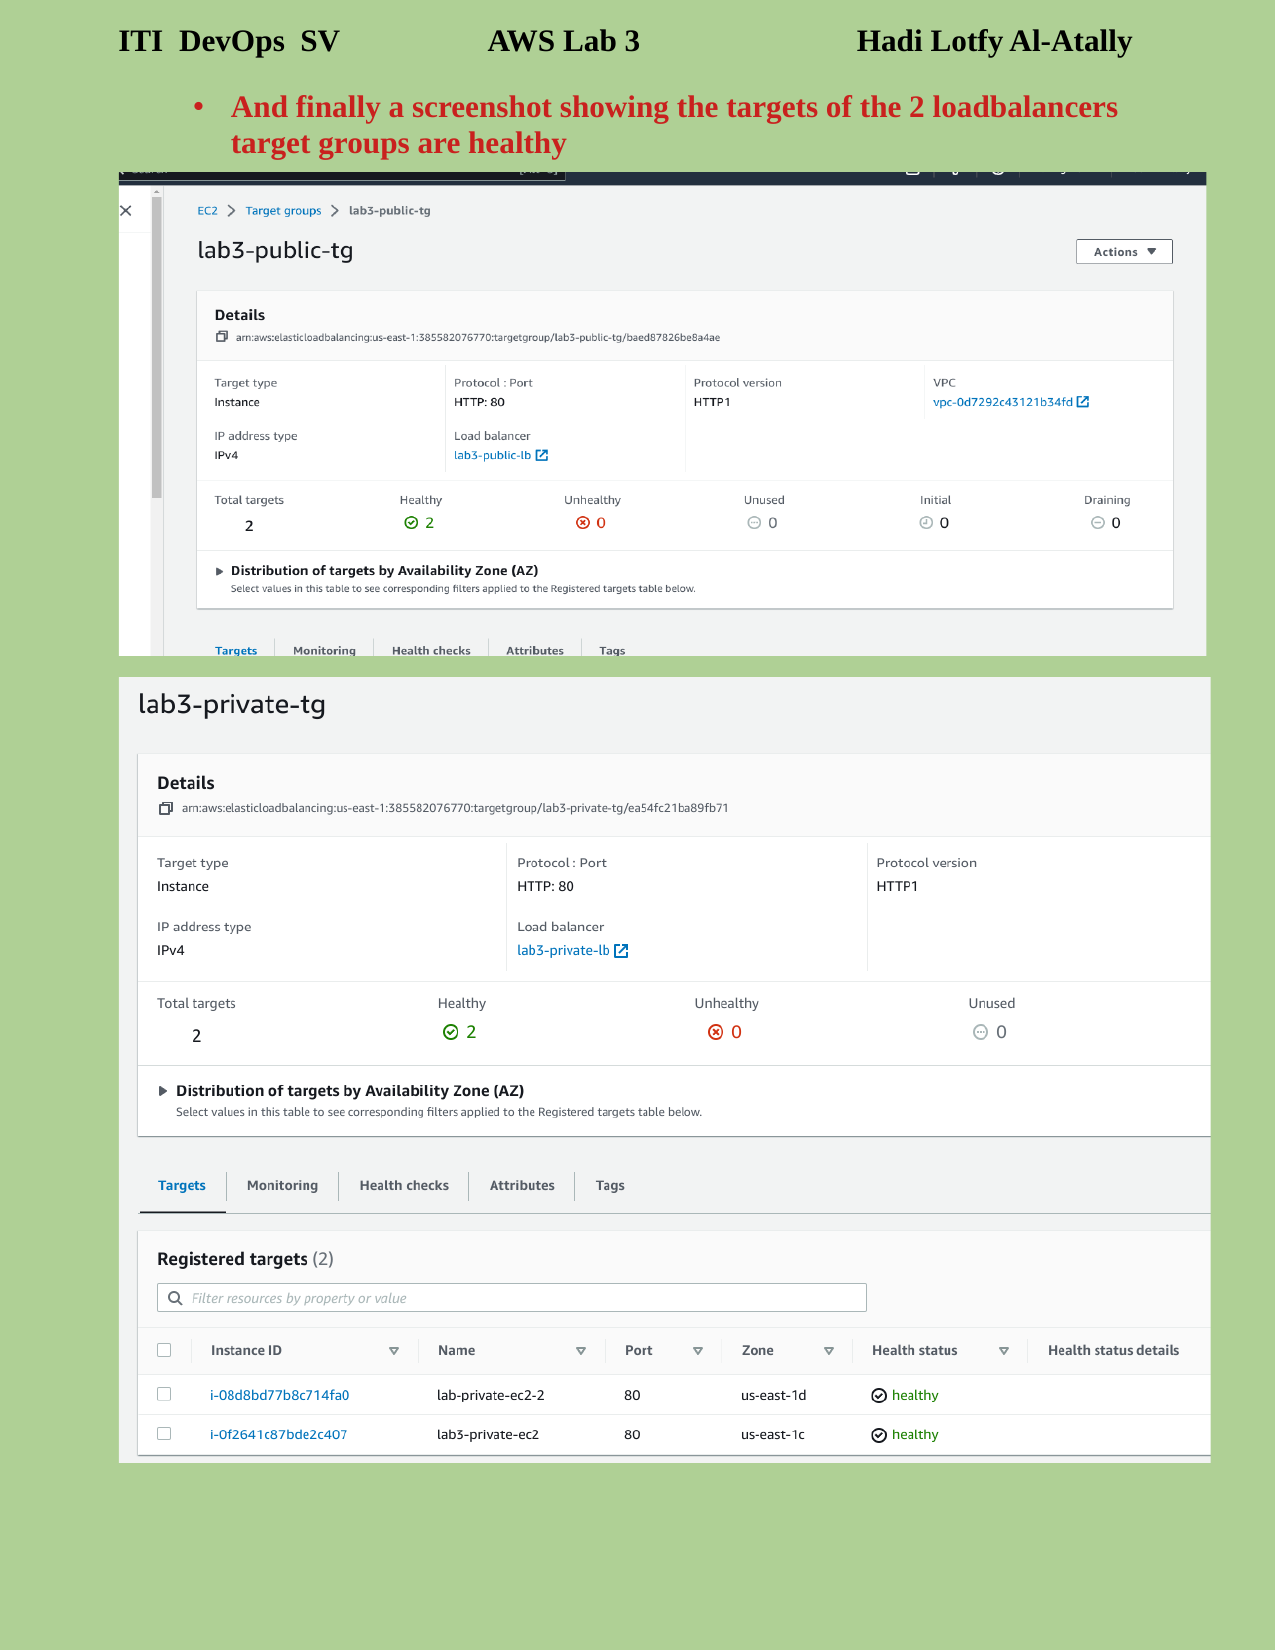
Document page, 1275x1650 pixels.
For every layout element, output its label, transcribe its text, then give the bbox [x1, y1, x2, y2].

picture [118, 172, 1207, 656]
picture [118, 677, 1211, 1463]
list And finally a screenshot showing the targets of the 2 loadbalancers target groups are healthy [193, 88, 1157, 160]
